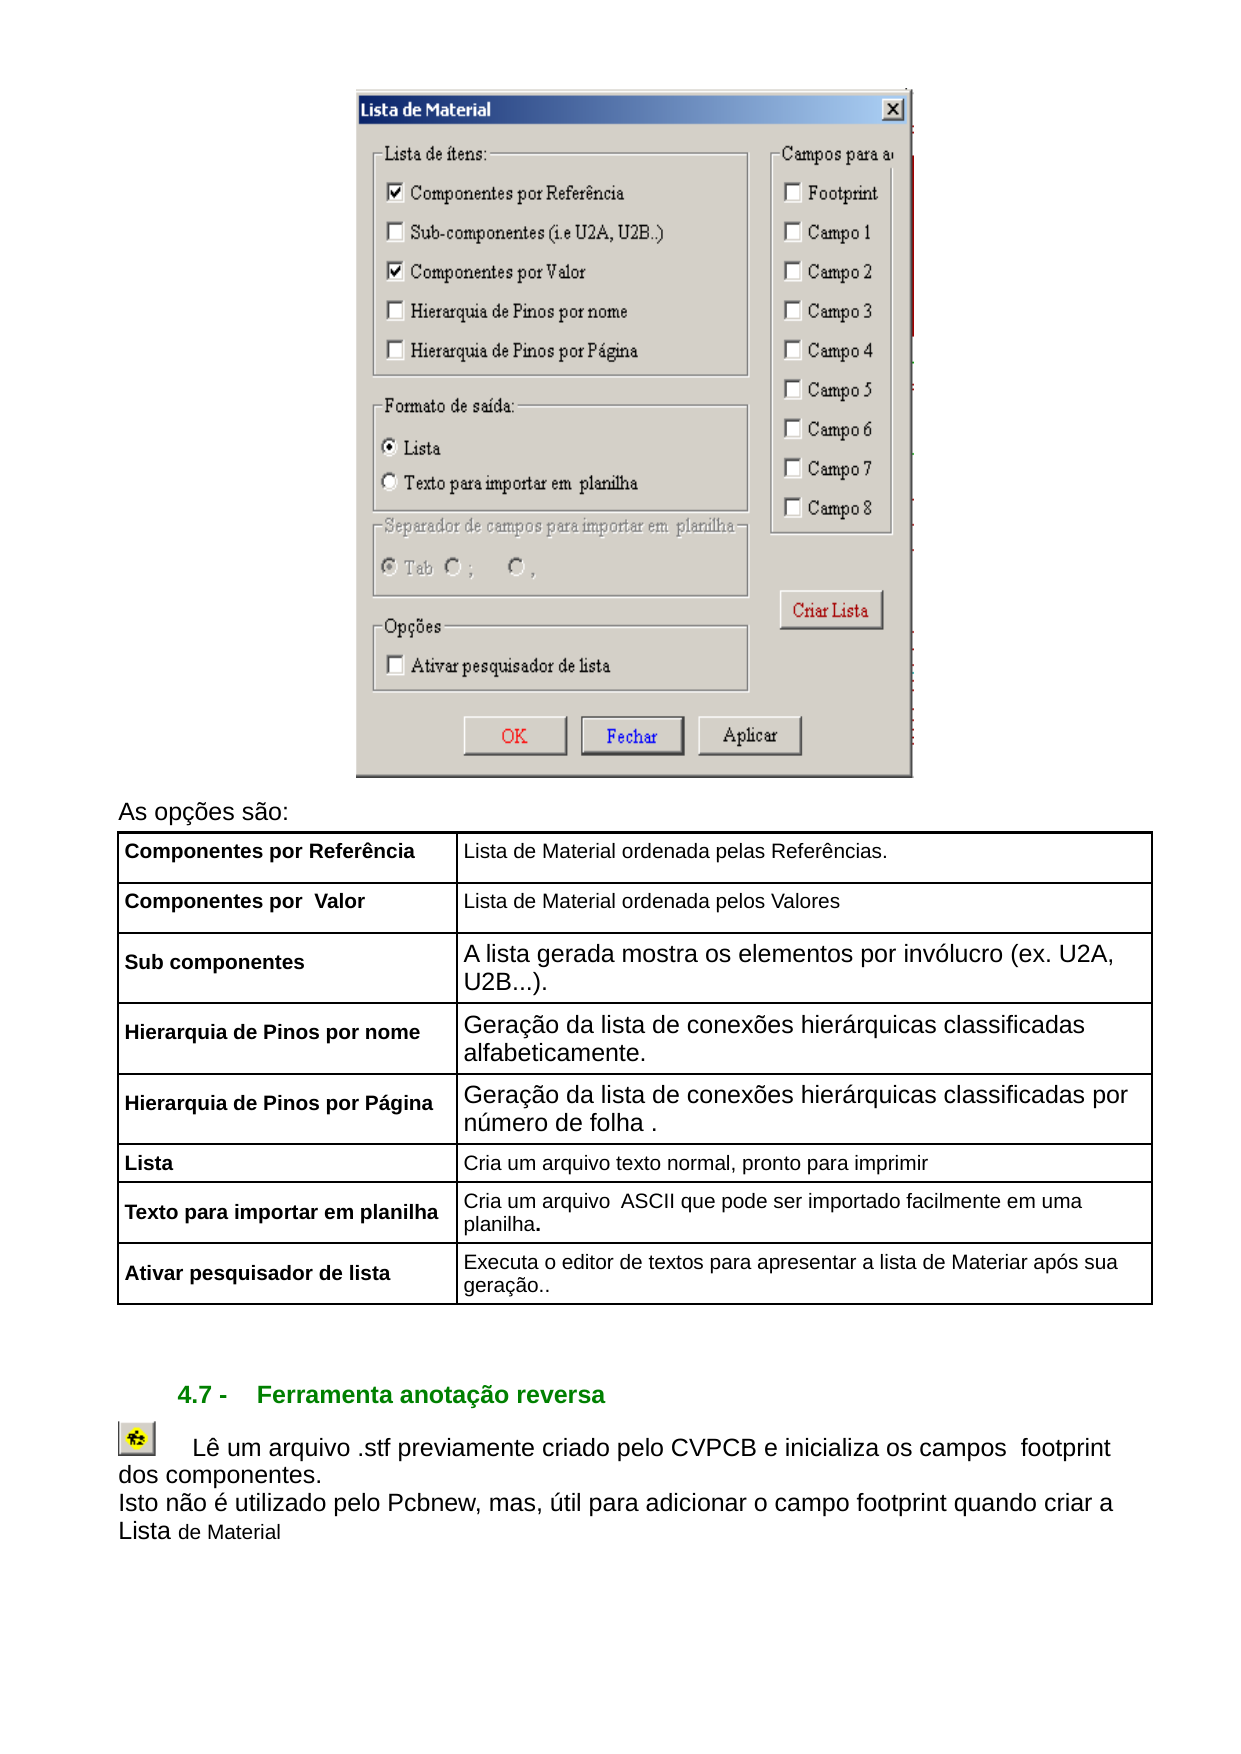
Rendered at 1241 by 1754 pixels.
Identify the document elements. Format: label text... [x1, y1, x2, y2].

subtitle Ferramenta anotação reversa [177, 1380, 1152, 1408]
text As opções são: [118, 798, 1152, 826]
text Lê um arquivo .stf previamente criado pelo CVPCB e inicializa os campos footprint dos componentes. [118, 1420, 1152, 1489]
table_cell Hierarquia de Pinos por nome [119, 1004, 456, 1073]
table_header Componentes por Referência [119, 834, 456, 882]
table_cell Texto para importar em planilha [119, 1183, 456, 1242]
table_cell Geração da lista de conexões hierárquicas classificadas alfabeticamente. [458, 1004, 1151, 1073]
table_cell Cria um arquivo ASCII que pode ser importado facilmente em uma planilha. [458, 1183, 1151, 1242]
table_cell Cria um arquivo texto normal, pronto para imprimir [458, 1145, 1151, 1181]
table_cell Ativar pesquisador de lista [119, 1244, 456, 1303]
table_cell Sub componentes [119, 934, 456, 1002]
text Isto não é utilizado pelo Pcbnew, mas, útil para adicionar o campo footprint quando criar a Lista de Material [118, 1489, 1152, 1545]
table_cell Componentes por Valor [119, 884, 456, 932]
table_cell Geração da lista de conexões hierárquicas classificadas por número de folha . [458, 1075, 1151, 1143]
picture [356, 88, 914, 778]
table_cell Hierarquia de Pinos por Página [119, 1075, 456, 1143]
table_cell Executa o editor de textos para apresentar a lista de Materiar após sua geração.. [458, 1244, 1151, 1303]
table_header Lista de Material ordenada pelas Referências. [458, 834, 1151, 882]
table_cell A lista gerada mostra os elementos por invólucro (ex. U2A, U2B...). [458, 934, 1151, 1002]
picture [118, 1420, 156, 1456]
table_cell Lista [119, 1145, 456, 1181]
table_cell Lista de Material ordenada pelos Valores [458, 884, 1151, 932]
